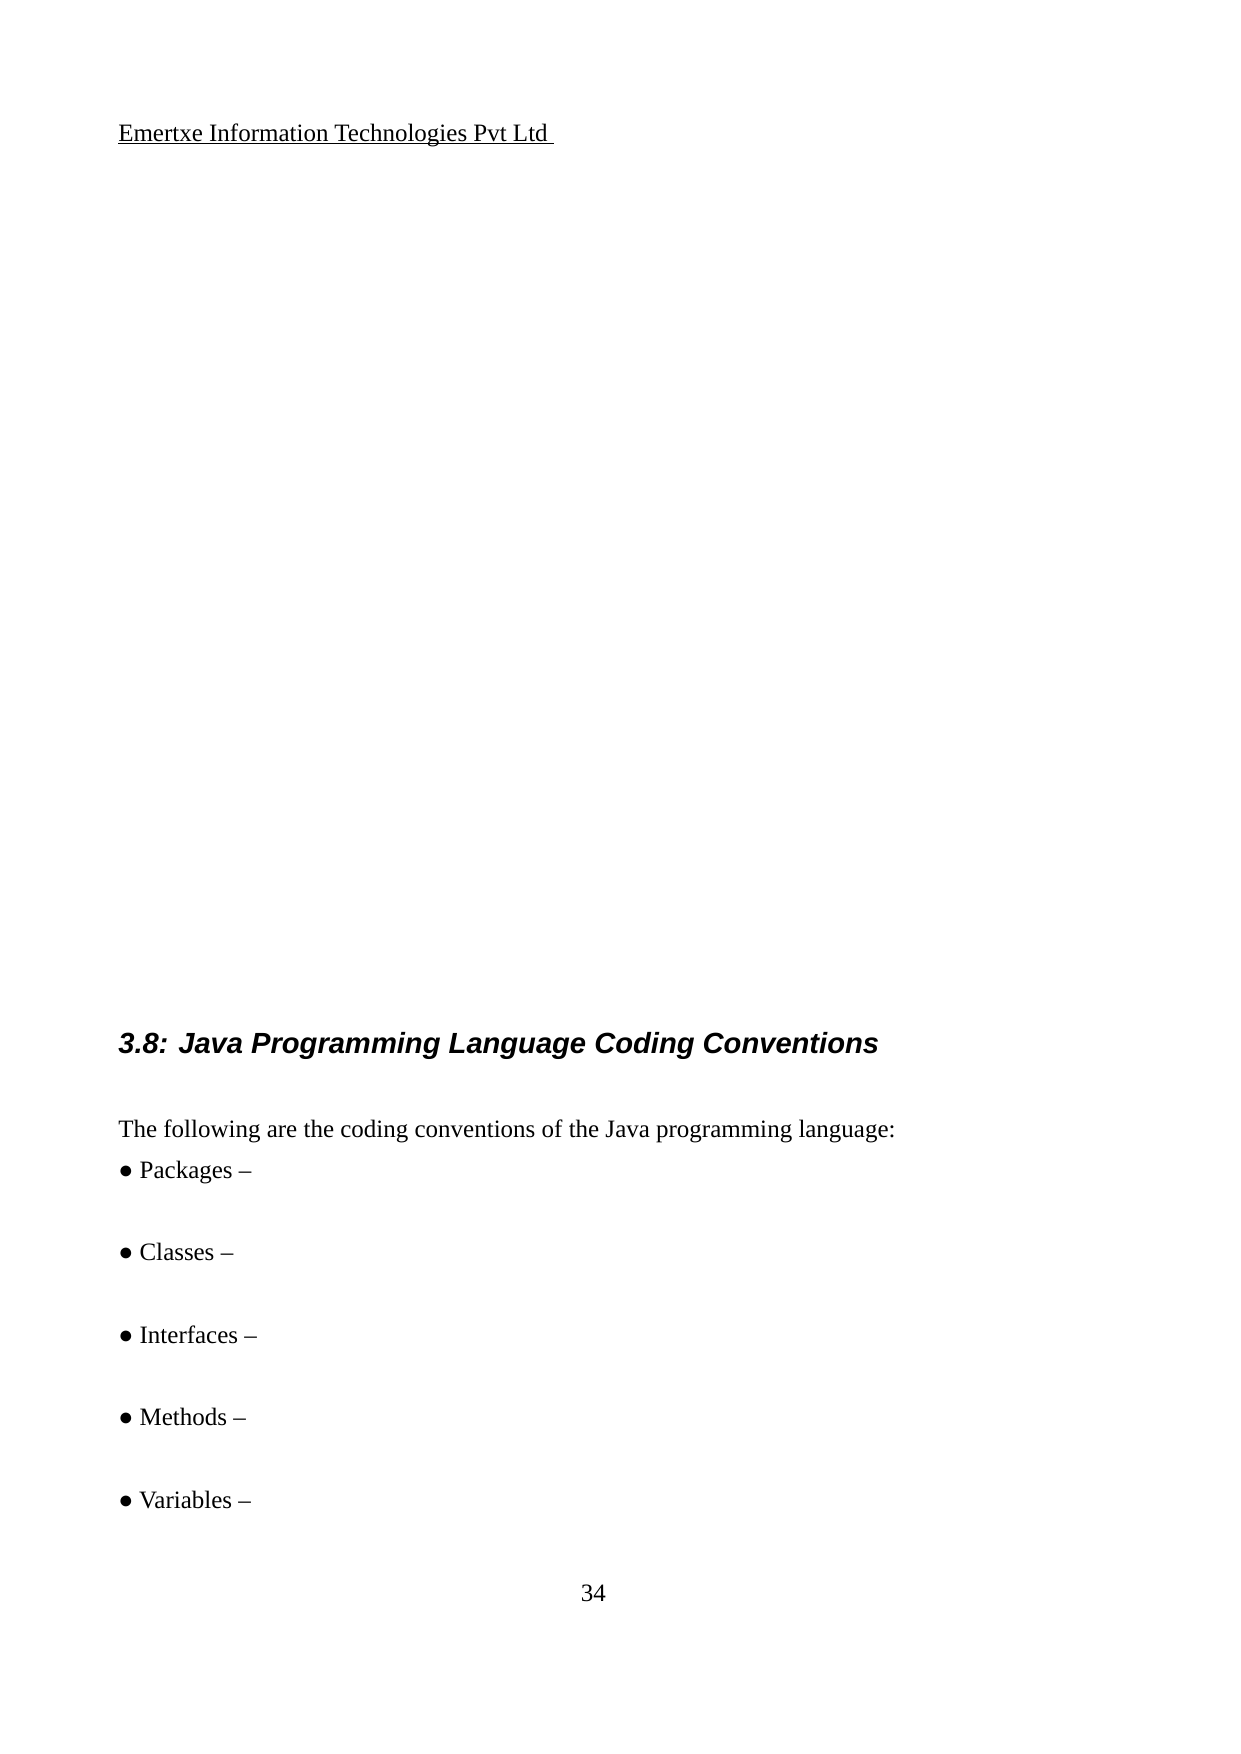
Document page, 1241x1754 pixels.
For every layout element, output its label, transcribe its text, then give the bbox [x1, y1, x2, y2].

text The following are the coding conventions of the Java programming language: [118, 1114, 1122, 1142]
subtitle Java Programming Language Coding Conventions [118, 1026, 1122, 1060]
text ● Packages – [118, 1155, 1122, 1184]
text ● Classes – [118, 1237, 1122, 1266]
text ● Methods – [118, 1402, 1122, 1431]
text ● Interfaces – [118, 1320, 1122, 1349]
text ● Variables – [118, 1485, 1122, 1514]
